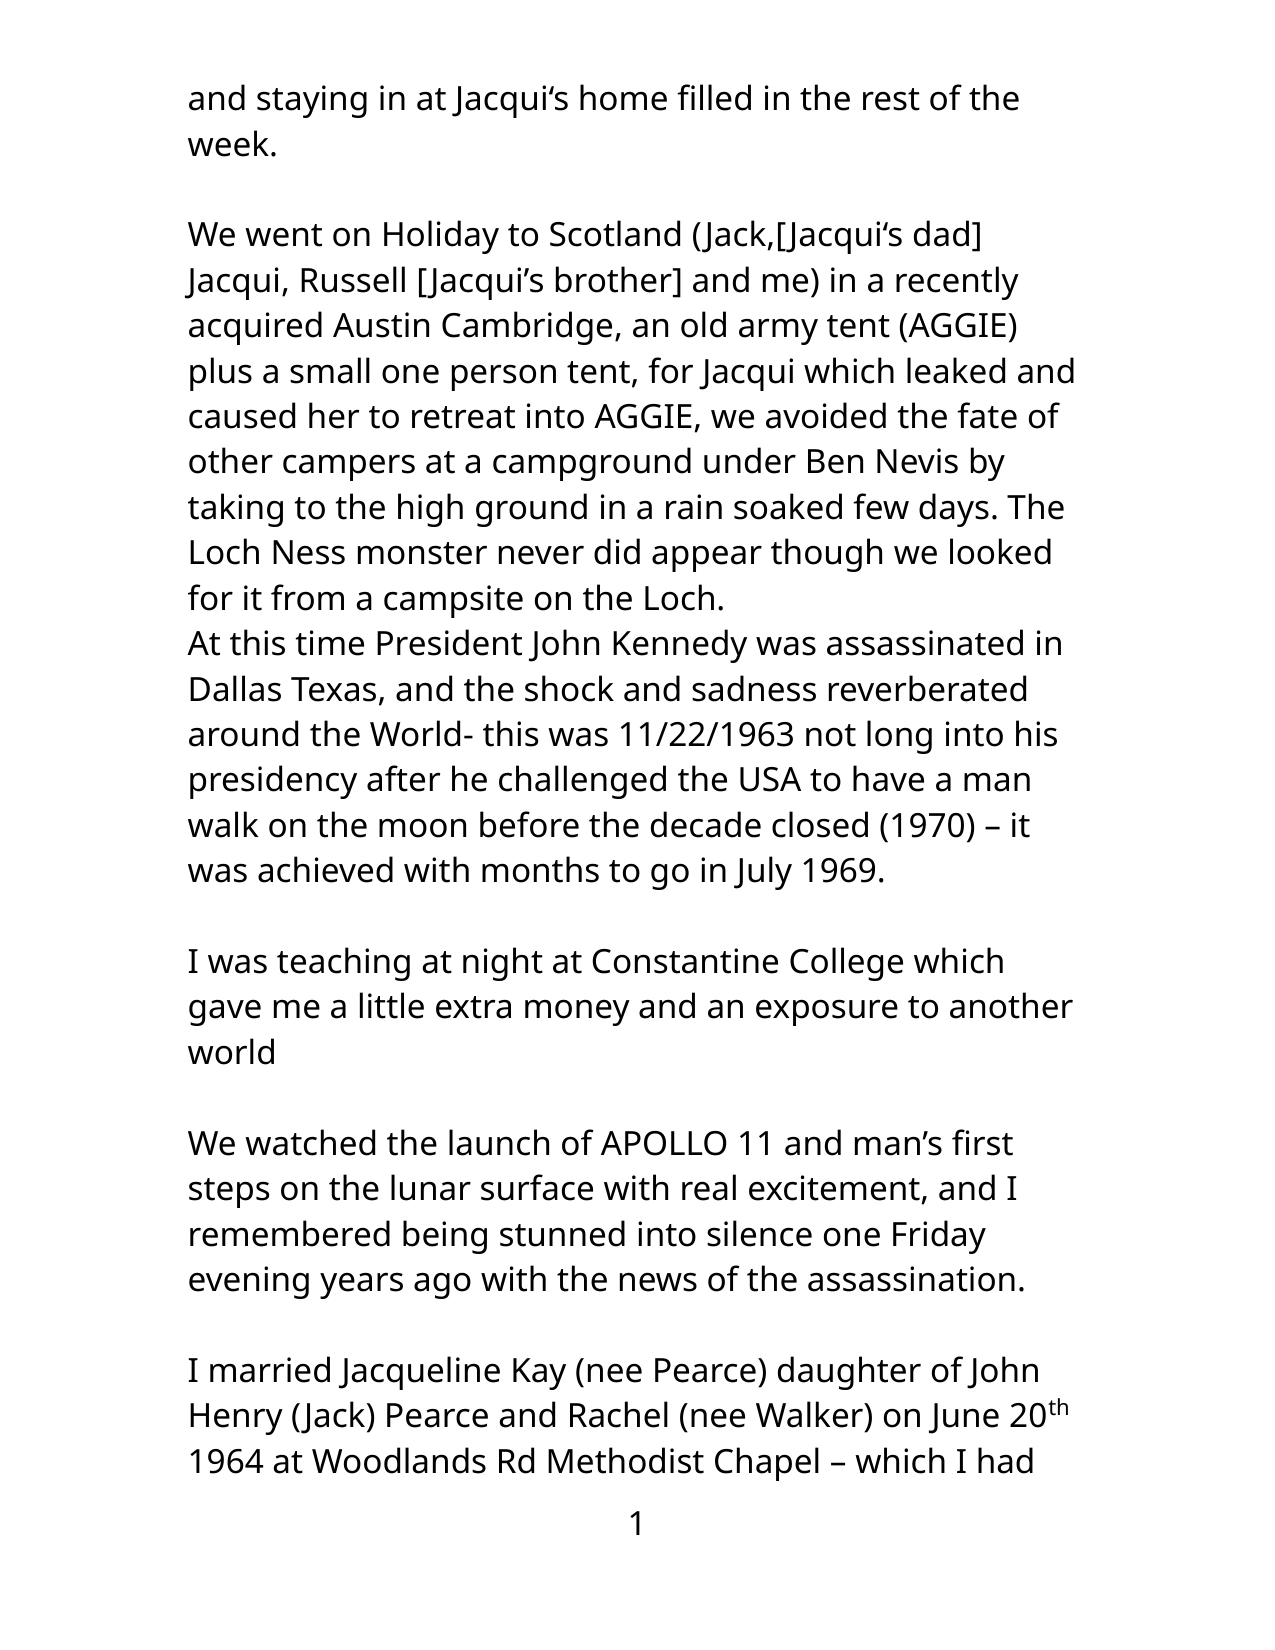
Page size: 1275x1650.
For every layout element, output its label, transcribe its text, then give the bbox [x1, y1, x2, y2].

text I was teaching at night at Constantine College which gave me a little extra money and an exposure to another world [187, 938, 1087, 1074]
text and staying in at Jacqui‘s home filled in the rest of the week. [187, 75, 1087, 166]
text I married Jacqueline Kay (nee Pearce) daughter of John Henry (Jack) Pearce and Rachel (nee Walker) on June 20th 1964 at Woodlands Rd Methodist Chapel – which I had [187, 1347, 1087, 1483]
text We went on Holiday to Scotland (Jack,[Jacqui‘s dad] Jacqui, Russell [Jacqui’s brother] and me) in a recently acquired Austin Cambridge, an old army tent (AGGIE) plus a small one person tent, for Jacqui which leaked and caused her to retreat into AGGIE, we avoided the fate of other campers at a campground under Ben Nevis by taking to the high ground in a rain soaked few days. The Loch Ness monster never did appear though we looked for it from a campsite on the Loch. [187, 211, 1087, 620]
text At this time President John Kennedy was assassinated in Dallas Texas, and the shock and sadness reverberated around the World- this was 11/22/1963 not long into his presidency after he challenged the USA to have a man walk on the moon before the decade closed (1970) – it was achieved with months to go in July 1969. [187, 620, 1087, 892]
text We watched the launch of APOLLO 11 and man’s first steps on the lunar surface with real excitement, and I remembered being stunned into silence one Friday evening years ago with the news of the assassination. [187, 1119, 1087, 1301]
